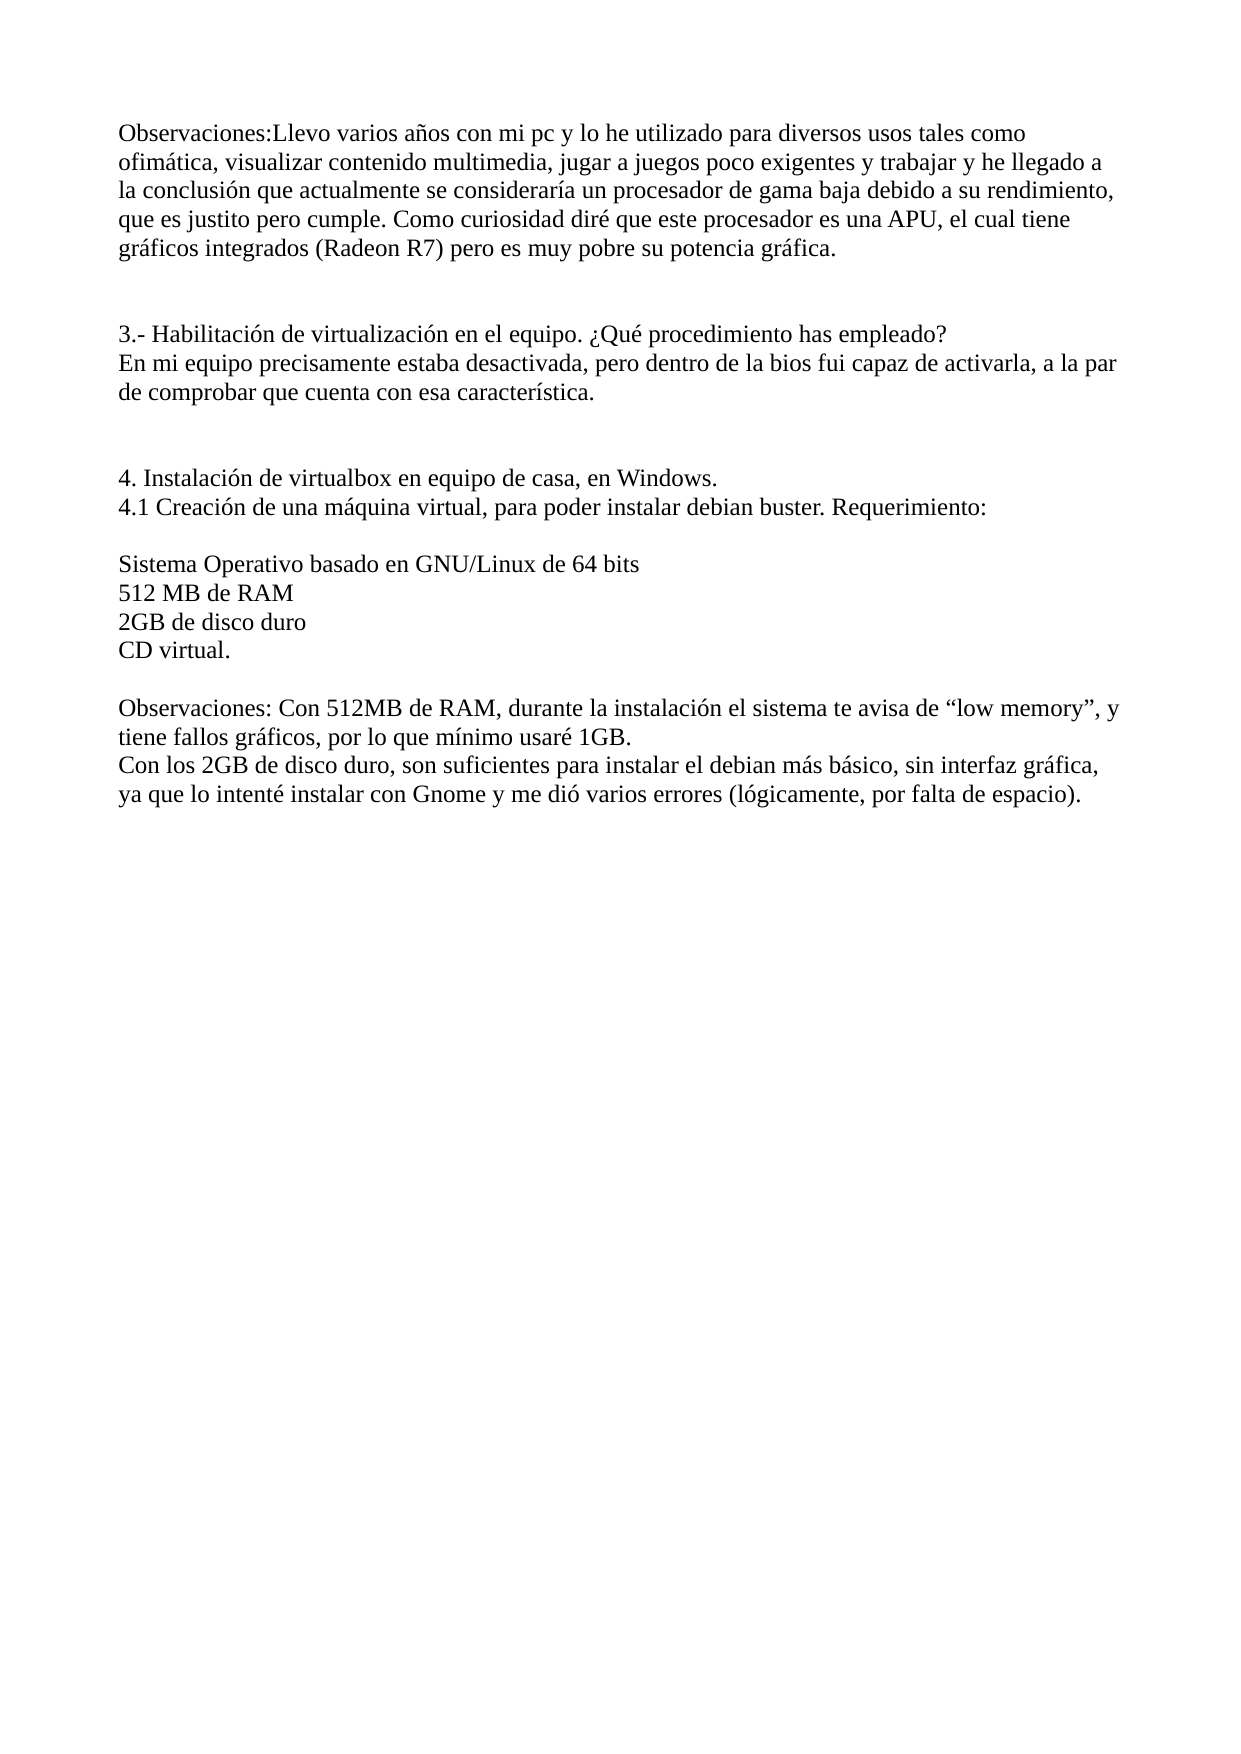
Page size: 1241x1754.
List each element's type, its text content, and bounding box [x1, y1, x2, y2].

text 512 MB de RAM [118, 578, 1122, 607]
text CD virtual. [118, 636, 1122, 664]
text 4.1 Creación de una máquina virtual, para poder instalar debian buster. Requerimiento: [118, 492, 1122, 521]
text Con los 2GB de disco duro, son suficientes para instalar el debian más básico, sin interfaz gráfica, ya que lo intenté instalar con Gnome y me dió varios errores (lógicamente, por falta de espacio). [118, 751, 1122, 808]
text En mi equipo precisamente estaba desactivada, pero dentro de la bios fui capaz de activarla, a la par de comprobar que cuenta con esa característica. [118, 348, 1122, 406]
text Observaciones:Llevo varios años con mi pc y lo he utilizado para diversos usos tales como [118, 118, 1122, 147]
text 3.- Habilitación de virtualización en el equipo. ¿Qué procedimiento has empleado? [118, 319, 1122, 348]
text 2GB de disco duro [118, 607, 1122, 636]
text ofimática, visualizar contenido multimedia, jugar a juegos poco exigentes y trabajar y he llegado a la conclusión que actualmente se consideraría un procesador de gama baja debido a su rendimiento, que es justito pero cumple. Como curiosidad diré que este procesador es una APU, el cual tiene gráficos integrados (Radeon R7) pero es muy pobre su potencia gráfica. [118, 147, 1122, 262]
text Sistema Operativo basado en GNU/Linux de 64 bits [118, 549, 1122, 578]
text 4. Instalación de virtualbox en equipo de casa, en Windows. [118, 463, 1122, 492]
text Observaciones: Con 512MB de RAM, durante la instalación el sistema te avisa de “low memory”, y tiene fallos gráficos, por lo que mínimo usaré 1GB. [118, 693, 1122, 751]
